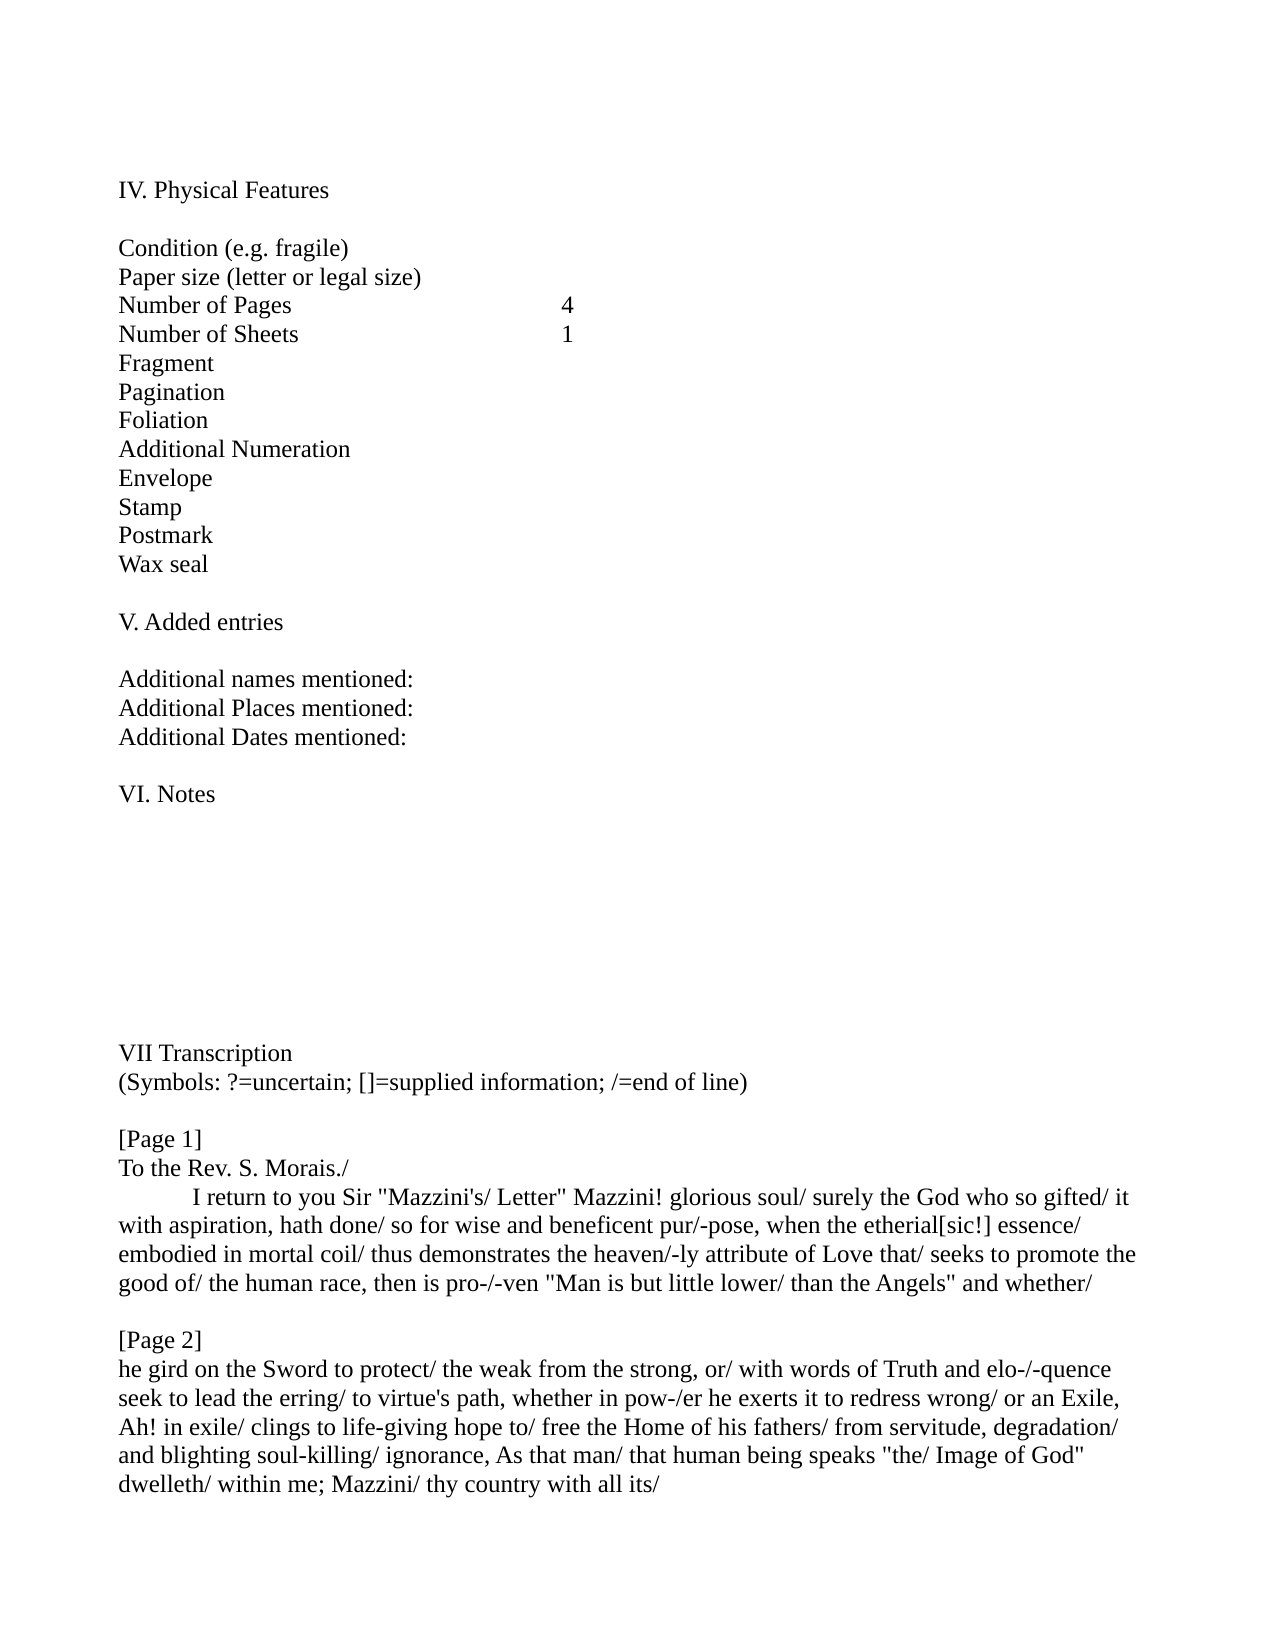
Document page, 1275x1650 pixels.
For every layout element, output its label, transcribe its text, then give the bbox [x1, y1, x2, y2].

text To the Rev. S. Morais./ [118, 1153, 1157, 1182]
text Additional Numeration [118, 434, 1157, 463]
text Postma rk [118, 521, 1157, 549]
text Stamp [118, 492, 1157, 521]
text Number of Sheets 1 [118, 319, 1157, 348]
text VII Transcription [118, 1038, 1157, 1067]
text [Page 1] [118, 1124, 1157, 1153]
text Wax seal [118, 549, 1157, 578]
text VI. Notes [118, 779, 1157, 808]
text Pagination [118, 377, 1157, 406]
text Additional Dates mentioned: [118, 722, 1157, 751]
text Number of Pages 4 [118, 291, 1157, 319]
text I return to you Sir "Mazzini's/ Letter" Mazzini! glorious soul/ surely the God who so gifted/ it with aspiration, hath done/ so for wise and beneficent pur/-pose, when the etherial[sic!] essence/ embodied in mortal coil/ thus demonstrates the heaven/-ly attribute of Love that/ seeks to promote the good of/ the human race, then is pro-/-ven "Man is but little lower/ than the Angels" and whether/ [118, 1182, 1157, 1297]
text he gird on the Sword to protect/ the weak from the strong, or/ with words of Truth and elo-/-quence seek to lead the erring/ to virtue's path, whether in pow-/er he exerts it to redress wrong/ or an Exile, Ah! in exile/ clings to life-giving hope to/ free the Home of his fathers/ from servitude, degradation/ and blighting soul-killing/ ignorance, As that man/ that human being speaks "the/ Image of God" dwelleth/ within me; Mazzini/ thy country with all its/ [118, 1354, 1157, 1498]
text Additional Places mentioned: [118, 693, 1157, 722]
text Paper size (letter or legal size) [118, 262, 1157, 291]
text IV. Physical Features [118, 176, 1157, 204]
text Envelope [118, 463, 1157, 492]
text Foliation [118, 406, 1157, 434]
text Fragment [118, 348, 1157, 377]
text [Page 2] [118, 1326, 1157, 1354]
text Condition (e.g. fragile) [118, 233, 1157, 262]
text Additional names mentioned: [118, 664, 1157, 693]
text (Symbols: ?=uncertain; []=supplied information; /=end of line) [118, 1067, 1157, 1096]
text V. Added entries [118, 607, 1157, 636]
